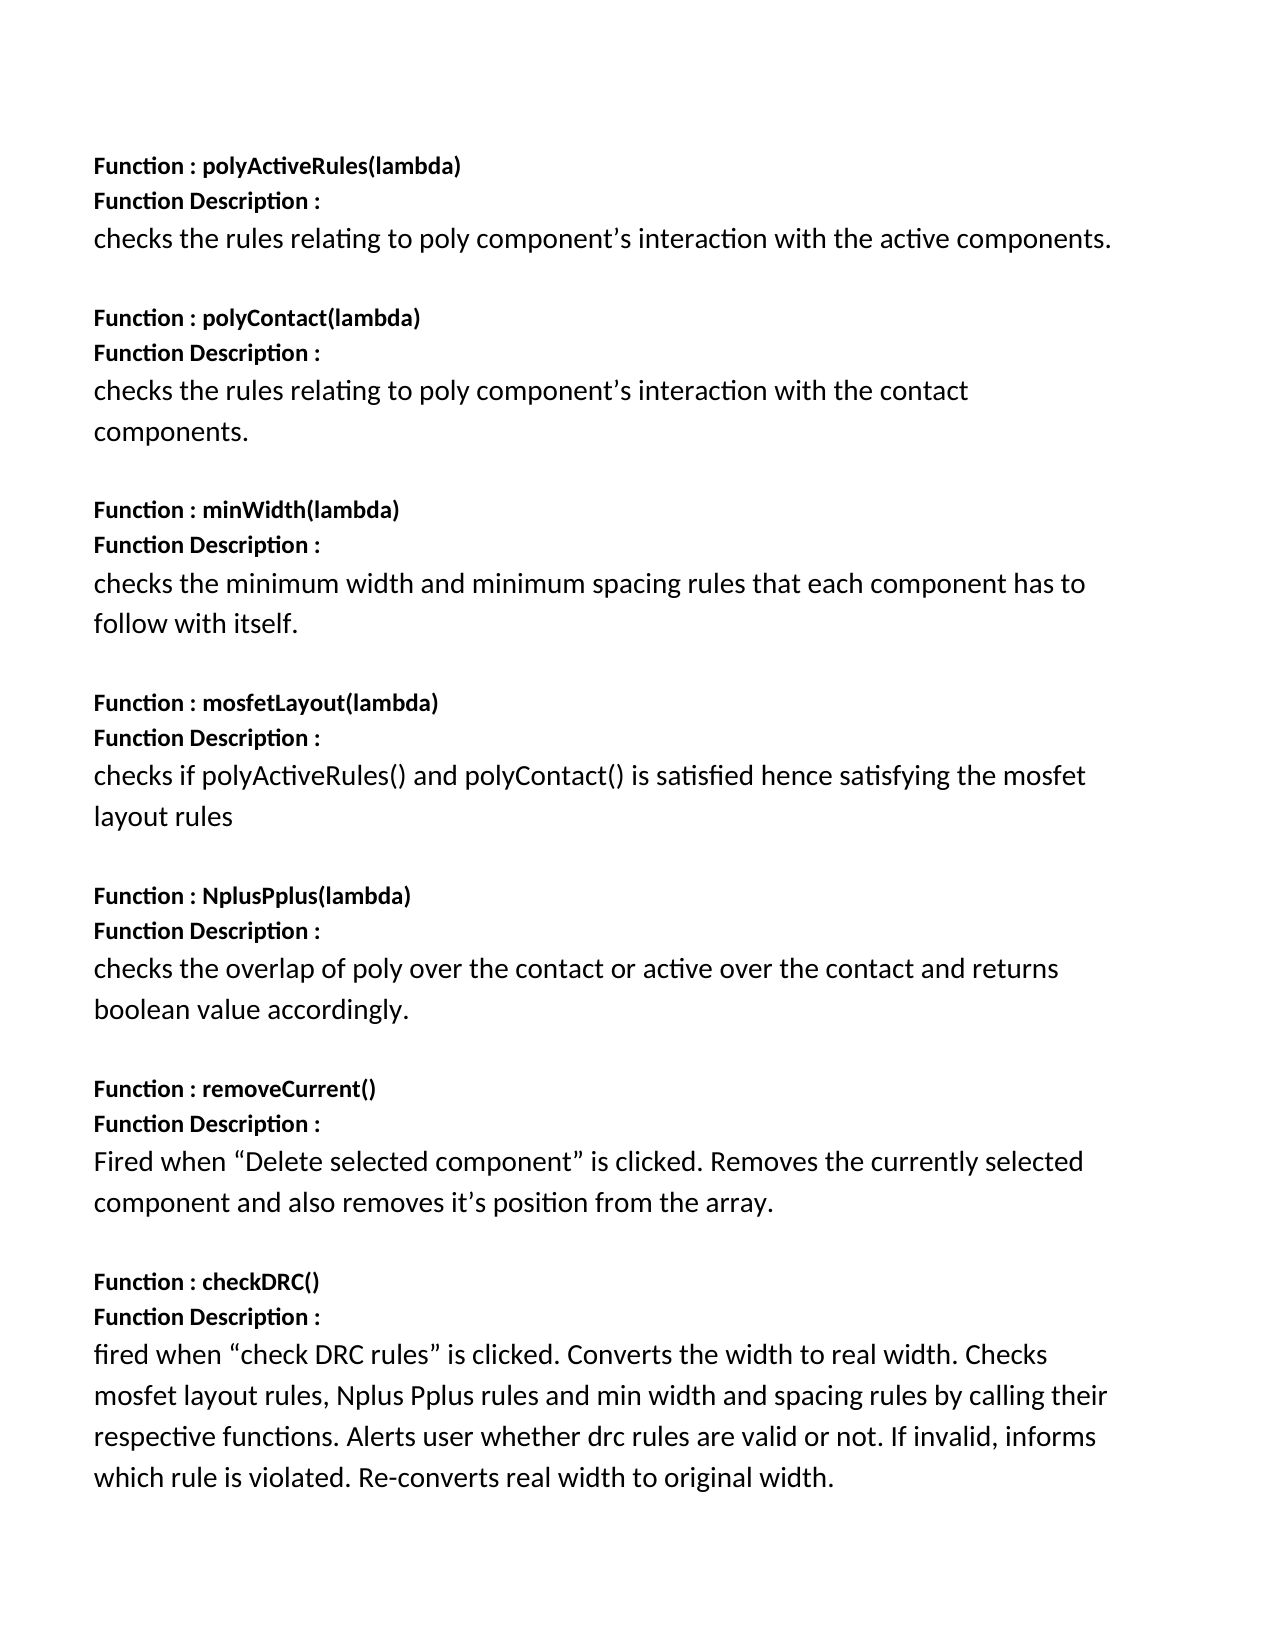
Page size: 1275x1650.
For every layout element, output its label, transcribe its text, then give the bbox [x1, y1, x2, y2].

text Function Description : [94, 1108, 1125, 1139]
text Function Description : [94, 915, 1125, 946]
text Function : checkDRC() [94, 1266, 1125, 1296]
text Function Description : [94, 1301, 1125, 1331]
text Fired when “Delete selected component” is clicked. Removes the currently selected component and also removes it’s position from the array. [94, 1143, 1125, 1220]
text Function : removeCurrent() [94, 1073, 1125, 1104]
text checks the overlap of poly over the contact or active over the contact and returns boolean value accordingly. [94, 950, 1125, 1027]
text checks if polyActiveRules() and polyContact() is satisfied hence satisfying the mosfet layout rules [94, 757, 1125, 834]
text Function Description : [94, 530, 1125, 560]
text Function : mosfetLayout(lambda) [94, 687, 1125, 718]
text fired when “check DRC rules” is clicked. Converts the width to real width. Checks mosfet layout rules, Nplus Pplus rules and min width and spacing rules by calling their respective functions. Alerts user whether drc rules are valid or not. If invalid, informs which rule is violated. Re-converts real width to original width. [94, 1336, 1125, 1494]
text Function : polyContact(lambda) [94, 302, 1125, 332]
text Function Description : [94, 337, 1125, 367]
text checks the rules relating to poly component’s interaction with the contact components. [94, 372, 1125, 448]
text Function Description : [94, 722, 1125, 753]
text checks the rules relating to poly component’s interaction with the active components. [94, 220, 1125, 256]
text Function : polyActiveRules(lambda) [94, 150, 1125, 181]
text Function Description : [94, 185, 1125, 216]
text checks the minimum width and minimum spacing rules that each component has to follow with itself. [94, 565, 1125, 641]
text Function : NplusPplus(lambda) [94, 880, 1125, 911]
text Function : minWidth(lambda) [94, 495, 1125, 525]
